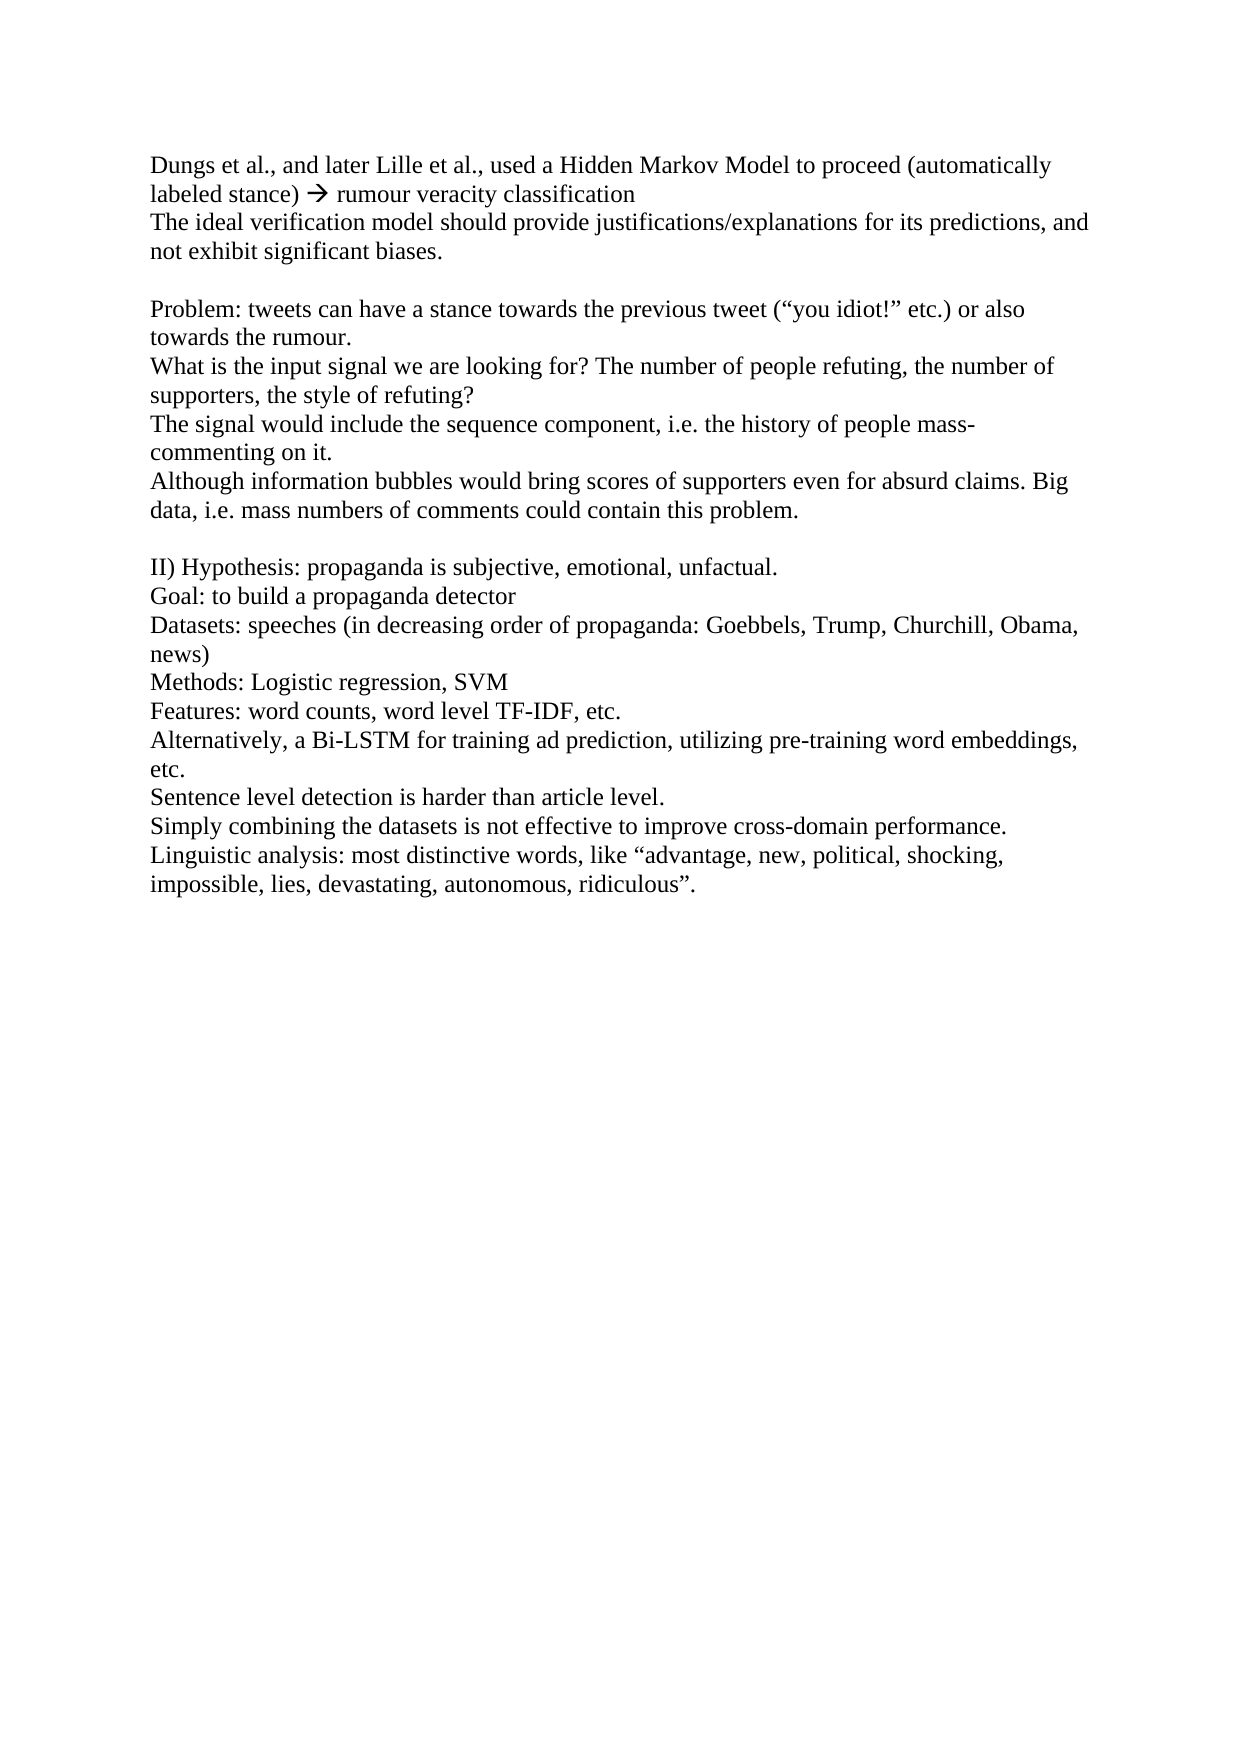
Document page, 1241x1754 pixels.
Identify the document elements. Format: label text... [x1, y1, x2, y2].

text Features: word counts, word level TF-IDF, etc. [150, 696, 1090, 725]
text Problem: tweets can have a stance towards the previous tweet (“you idiot!” etc.) or also towards the rumour. [150, 294, 1090, 351]
text The ideal verification model should provide justifications/explanations for its predictions, and not exhibit significant biases. [150, 207, 1090, 265]
text What is the input signal we are looking for? The number of people refuting, the number of supporters, the style of refuting? [150, 351, 1090, 409]
text Goal: to build a propaganda detector [150, 581, 1090, 610]
text Simply combining the datasets is not effective to improve cross-domain performance. [150, 811, 1090, 840]
text Methods: Logistic regression, SVM [150, 667, 1090, 696]
text II) Hypothesis: propaganda is subjective, emotional, unfactual. [150, 552, 1090, 581]
text Linguistic analysis: most distinctive words, like “advantage, new, political, shocking, impossible, lies, devastating, autonomous, ridiculous”. [150, 840, 1090, 897]
text Although information bubbles would bring scores of supporters even for absurd claims. Big data, i.e. mass numbers of comments could contain this problem. [150, 466, 1090, 524]
text Alternatively, a Bi-LSTM for training ad prediction, utilizing pre-training word embeddings, etc. [150, 725, 1090, 782]
text Dungs et al., and later Lille et al., used a Hidden Markov Model to proceed (automatically labeled stance)  rumour veracity classification [150, 150, 1090, 207]
text Sentence level detection is harder than article level. [150, 782, 1090, 811]
text Datasets: speeches (in decreasing order of propaganda: Goebbels, Trump, Churchill, Obama, news) [150, 610, 1090, 667]
text The signal would include the sequence component, i.e. the history of people mass-commenting on it. [150, 409, 1090, 466]
